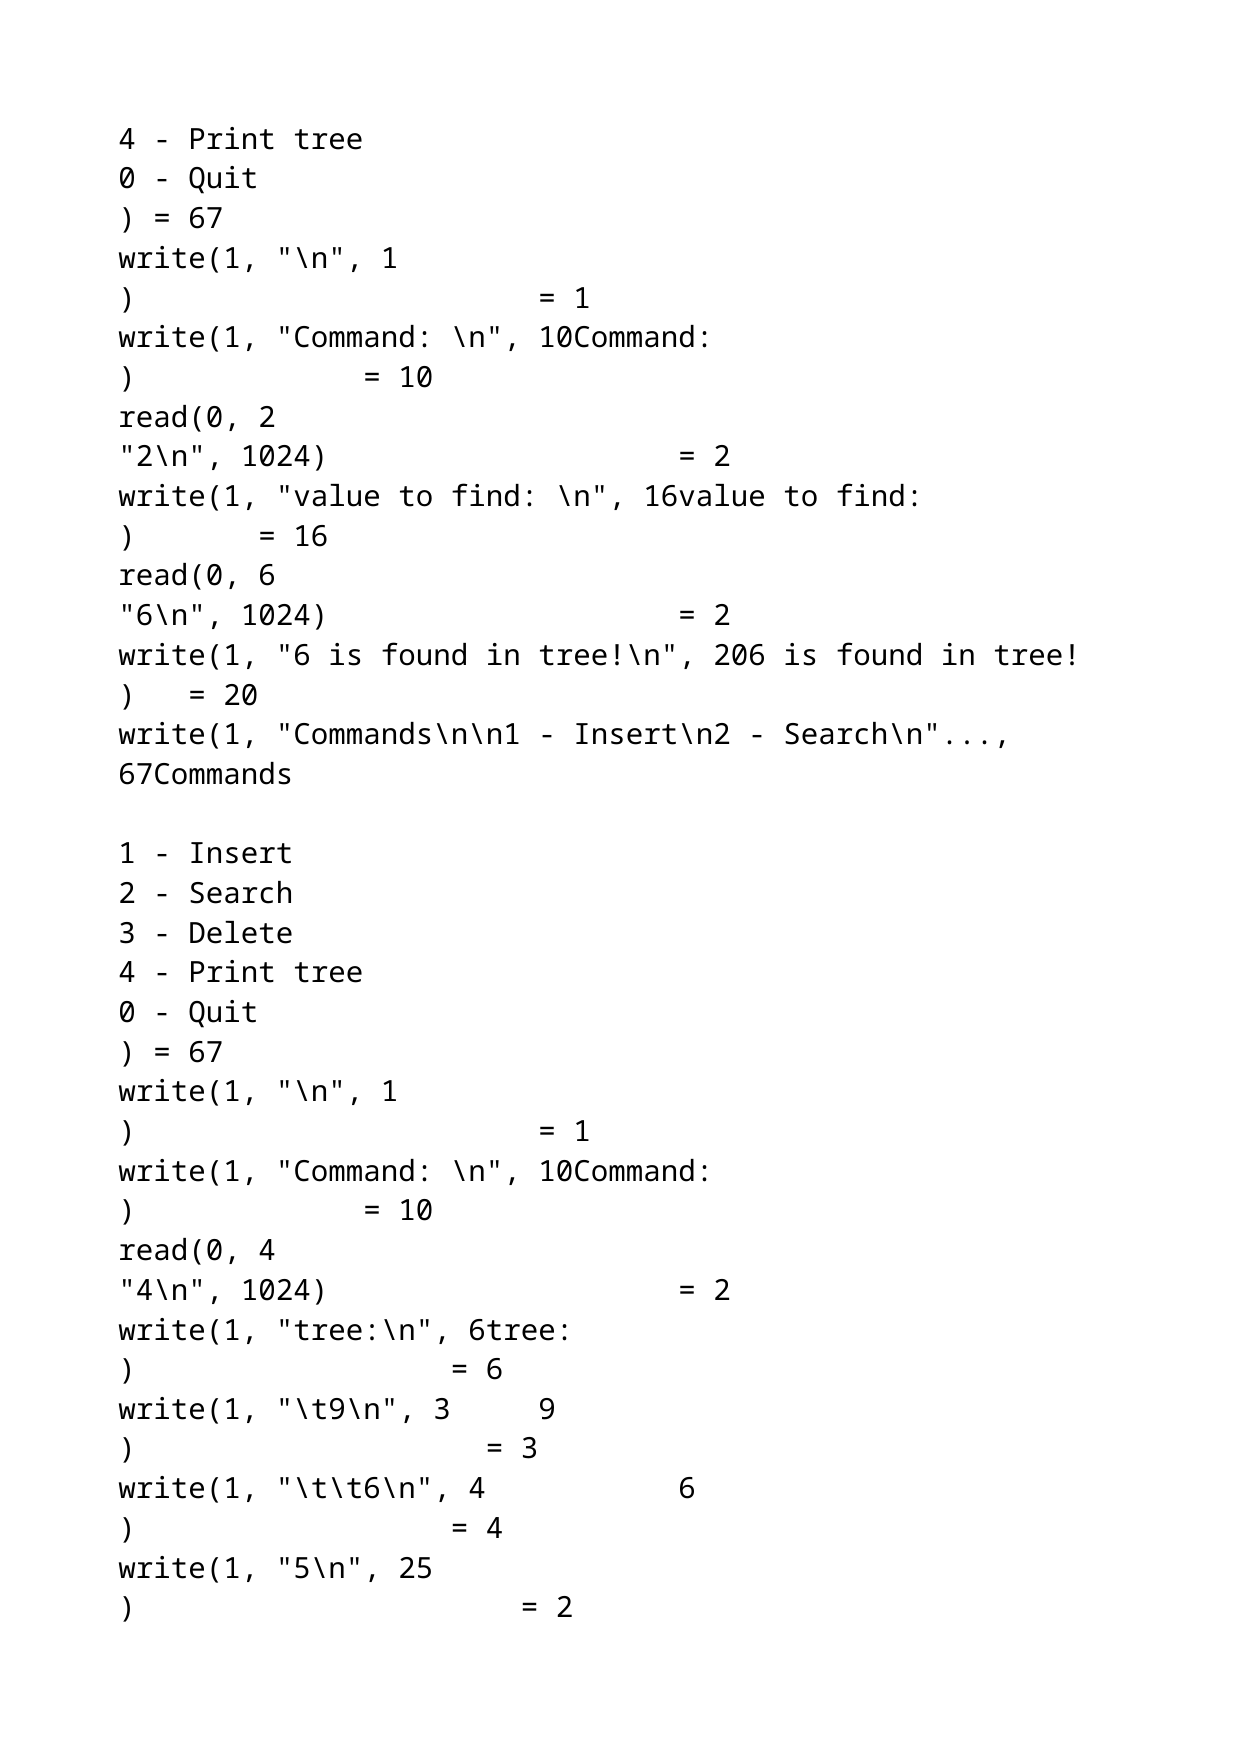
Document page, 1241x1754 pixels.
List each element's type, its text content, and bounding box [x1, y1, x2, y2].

text 4 - Print tree 0 - Quit ) = 67 write(1, "\n", 1 ) = 1 write(1, "Command: \n", 10Command: ) = 10 read(0, 2 "2\n", 1024) = 2 write(1, "value to find: \n", 16value to find: ) = 16 read(0, 6 "6\n", 1024) = 2 write(1, "6 is found in tree!\n", 206 is found in tree! ) = 20 write(1, "Commands\n\n1 - Insert\n2 - Search\n"..., 67Commands 1 - Insert 2 - Search 3 - Delete 4 - Print tree 0 - Quit ) = 67 write(1, "\n", 1 ) = 1 write(1, "Command: \n", 10Command: ) = 10 read(0, 4 "4\n", 1024) = 2 write(1, "tree:\n", 6tree: ) = 6 write(1, "\t9\n", 3 9 ) = 3 write(1, "\t\t6\n", 4 6 ) = 4 write(1, "5\n", 25 ) = 2 [118, 118, 1122, 1626]
